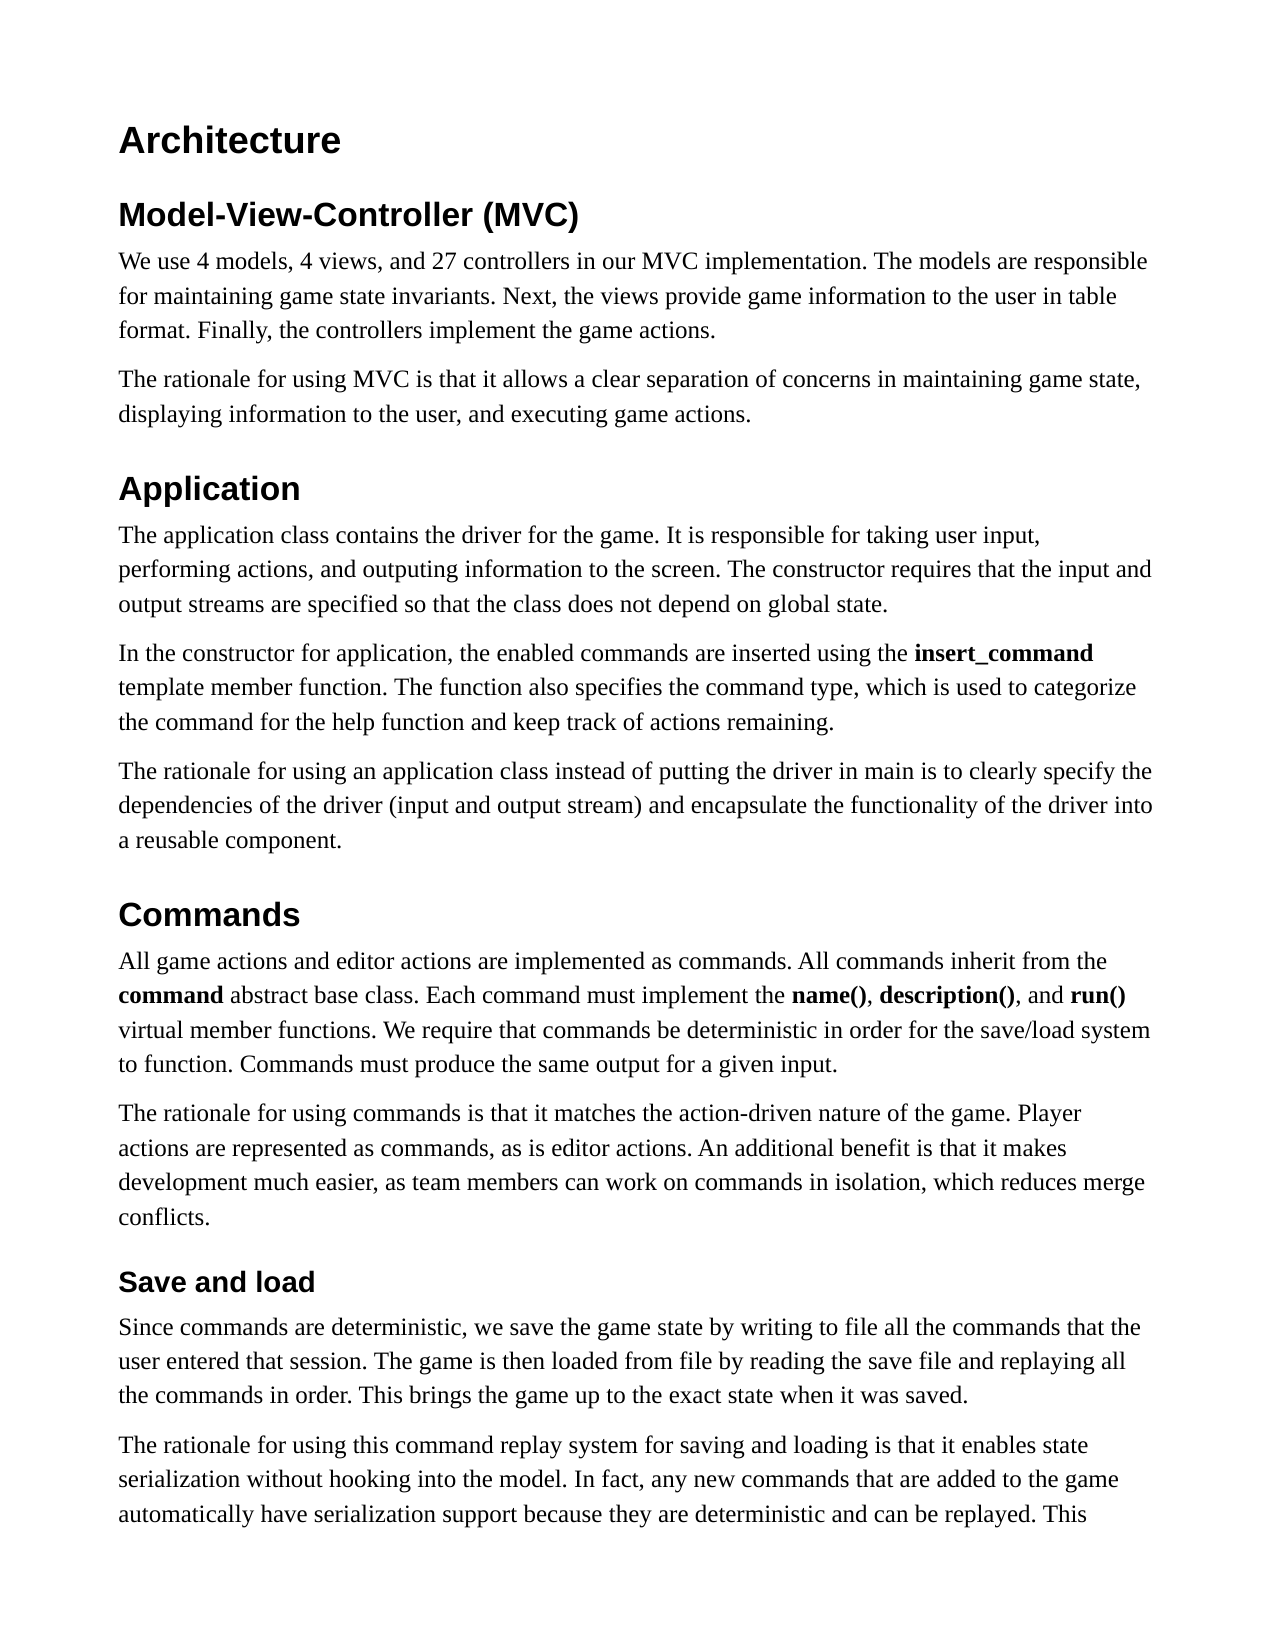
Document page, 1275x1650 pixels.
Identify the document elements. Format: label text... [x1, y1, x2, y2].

text The rationale for using this command replay system for saving and loading is that it enables state serialization without hooking into the model. In fact, any new commands that are added to the game automatically have serialization support because they are deterministic and can be replayed. This [118, 1430, 1157, 1527]
subtitle Commands [118, 895, 1157, 933]
text All game actions and editor actions are implemented as commands. All commands inherit from the command abstract base class. Each command must implement the name(), description(), and run() virtual member functions. We require that commands be deterministic in order for the save/load system to function. Commands must produce the same output for a given input. [118, 946, 1157, 1078]
text The application class contains the driver for the game. It is responsible for taking user input, performing actions, and outputing information to the screen. The constructor requires that the input and output streams are specified so that the class does not depend on global state. [118, 520, 1157, 617]
text The rationale for using an application class instead of putting the driver in main is to clearly specify the dependencies of the driver (input and output stream) and encapsulate the functionality of the driver into a reusable component. [118, 756, 1157, 853]
text The rationale for using MVC is that it allows a clear separation of concerns in maintaining game state, displaying information to the user, and executing game actions. [118, 364, 1157, 427]
subtitle Model-View-Controller (MVC) [118, 195, 1157, 234]
text Since commands are deterministic, we save the game state by writing to file all the commands that the user entered that session. The game is then loaded from file by reading the save file and replaying all the commands in order. This brings the game up to the exact state when it was saved. [118, 1312, 1157, 1409]
subtitle Save and load [118, 1265, 1157, 1299]
text We use 4 models, 4 views, and 27 controllers in our MVC implementation. The models are responsible for maintaining game state invariants. Next, the views provide game information to the user in table format. Finally, the controllers implement the game actions. [118, 246, 1157, 344]
text In the constructor for application, the enabled commands are inserted using the insert_command template member function. The function also specifies the command type, which is used to categorize the command for the help function and keep track of actions remaining. [118, 638, 1157, 736]
text The rationale for using commands is that it matches the action-driven nature of the game. Player actions are represented as commands, as is editor actions. An additional benefit is that it makes development much easier, as team members can work on commands in isolation, which reduces merge conflicts. [118, 1098, 1157, 1231]
subtitle Application [118, 469, 1157, 507]
subtitle Architecture [118, 118, 1157, 162]
